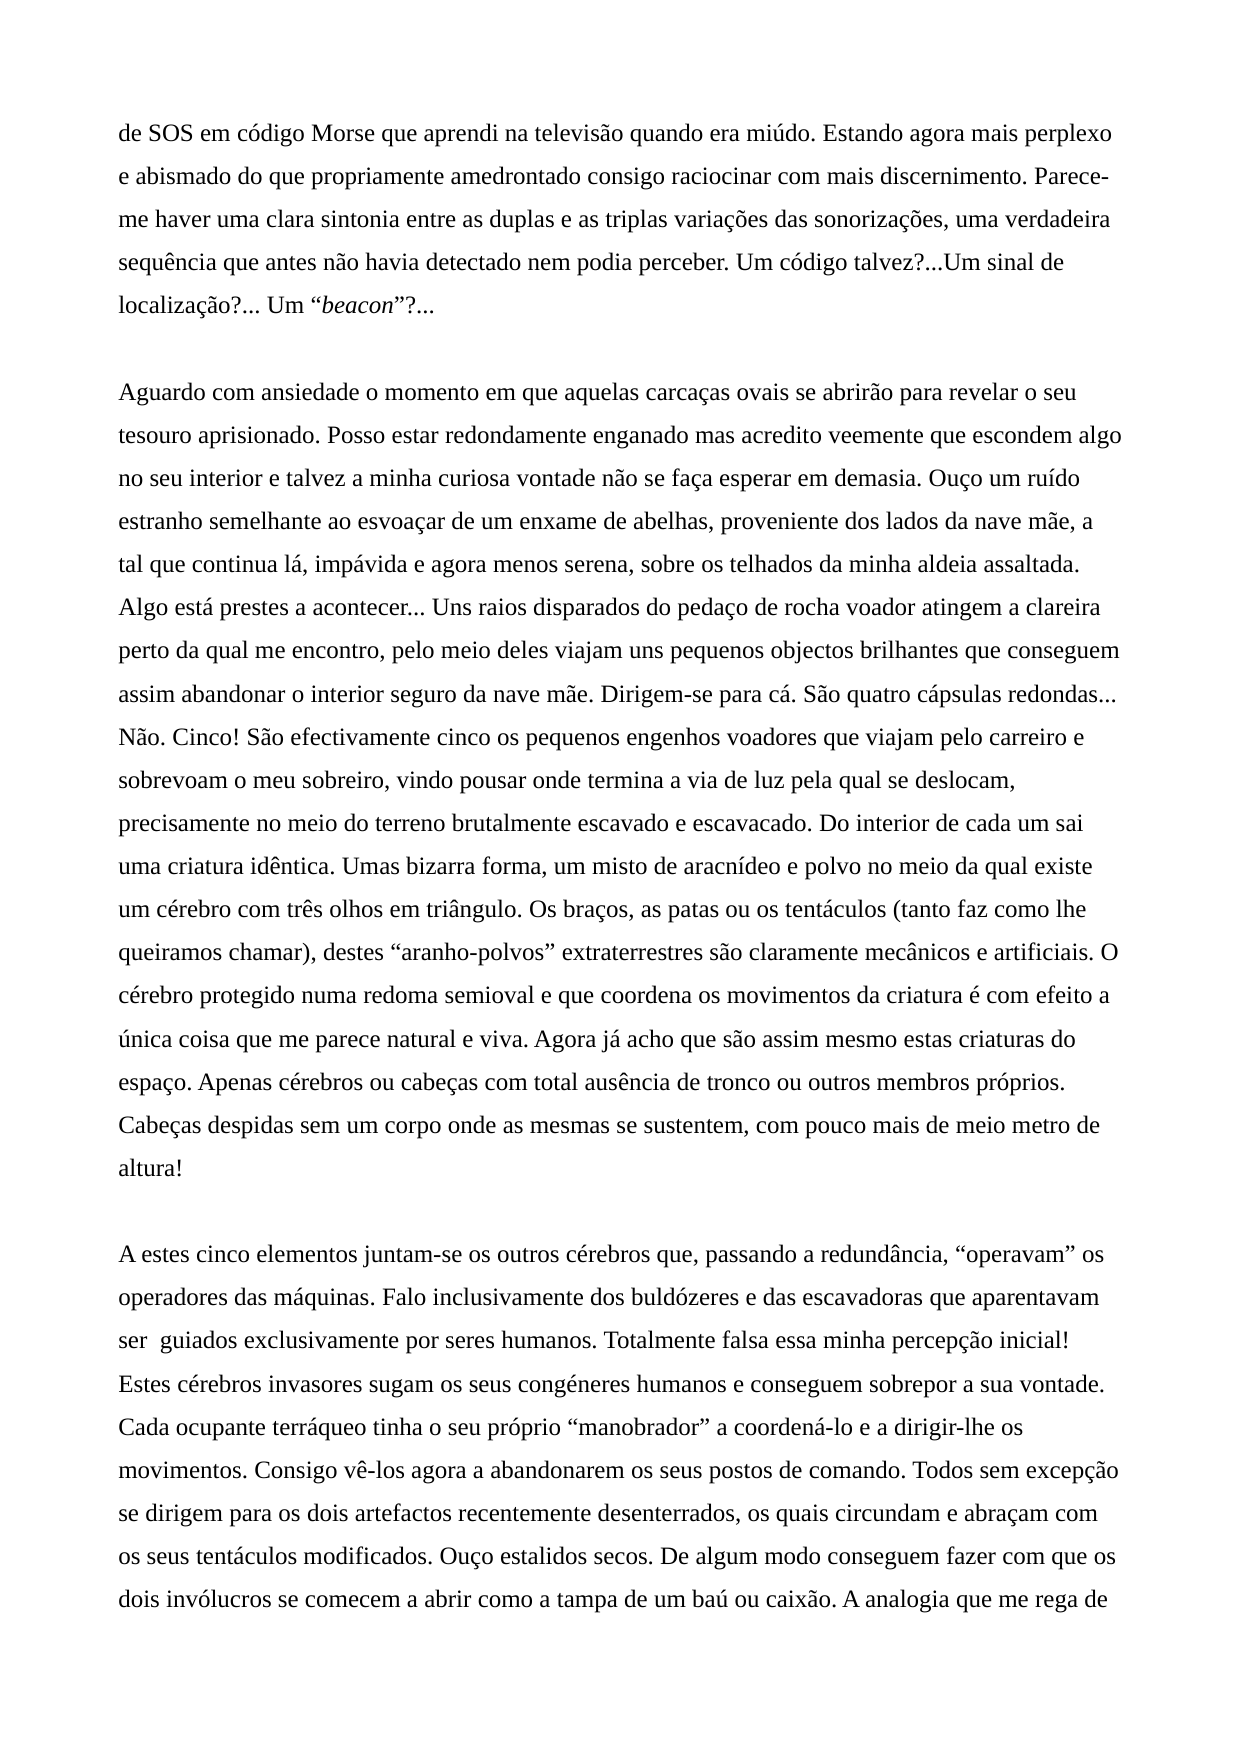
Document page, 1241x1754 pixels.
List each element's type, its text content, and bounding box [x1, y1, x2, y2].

text Aguardo com ansiedade o momento em que aquelas carcaças ovais se abrirão para revelar o seu tesouro aprisionado. Posso estar redondamente enganado mas acredito veemente que escondem algo no seu interior e talvez a minha curiosa vontade não se faça esperar em demasia. Ouço um ruído estranho semelhante ao esvoaçar de um enxame de abelhas, proveniente dos lados da nave mãe, a tal que continua lá, impávida e agora menos serena, sobre os telhados da minha aldeia assaltada. Algo está prestes a acontecer... Uns raios disparados do pedaço de rocha voador atingem a clareira perto da qual me encontro, pelo meio deles viajam uns pequenos objectos brilhantes que conseguem assim abandonar o interior seguro da nave mãe. Dirigem-se para cá. São quatro cápsulas redondas... Não. Cinco! São efectivamente cinco os pequenos engenhos voadores que viajam pelo carreiro e sobrevoam o meu sobreiro, vindo pousar onde termina a via de luz pela qual se deslocam, precisamente no meio do terreno brutalmente escavado e escavacado. Do interior de cada um sai uma criatura idêntica. Umas bizarra forma, um misto de aracnídeo e polvo no meio da qual existe um cérebro com três olhos em triângulo. Os braços, as patas ou os tentáculos (tanto faz como lhe queiramos chamar), destes “aranho-polvos” extraterrestres são claramente mecânicos e artificiais. O cérebro protegido numa redoma semioval e que coordena os movimentos da criatura é com efeito a única coisa que me parece natural e viva. Agora já acho que são assim mesmo estas criaturas do espaço. Apenas cérebros ou cabeças com total ausência de tronco ou outros membros próprios. Cabeças despidas sem um corpo onde as mesmas se sustentem, com pouco mais de meio metro de altura! [118, 377, 1122, 1182]
text de SOS em código Morse que aprendi na televisão quando era miúdo. Estando agora mais perplexo e abismado do que propriamente amedrontado consigo raciocinar com mais discernimento. Parece-me haver uma clara sintonia entre as duplas e as triplas variações das sonorizações, uma verdadeira sequência que antes não havia detectado nem podia perceber. Um código talvez?...Um sinal de localização?... Um “beacon”?... [118, 118, 1122, 319]
text A estes cinco elementos juntam-se os outros cérebros que, passando a redundância, “operavam” os operadores das máquinas. Falo inclusivamente dos buldózeres e das escavadoras que aparentavam ser guiados exclusivamente por seres humanos. Totalmente falsa essa minha percepção inicial! Estes cérebros invasores sugam os seus congéneres humanos e conseguem sobrepor a sua vontade. Cada ocupante terráqueo tinha o seu próprio “manobrador” a coordená-lo e a dirigir-lhe os movimentos. Consigo vê-los agora a abandonarem os seus postos de comando. Todos sem excepção se dirigem para os dois artefactos recentemente desenterrados, os quais circundam e abraçam com os seus tentáculos modificados. Ouço estalidos secos. De algum modo conseguem fazer com que os dois invólucros se comecem a abrir como a tampa de um baú ou caixão. A analogia que me rega de [118, 1239, 1122, 1613]
